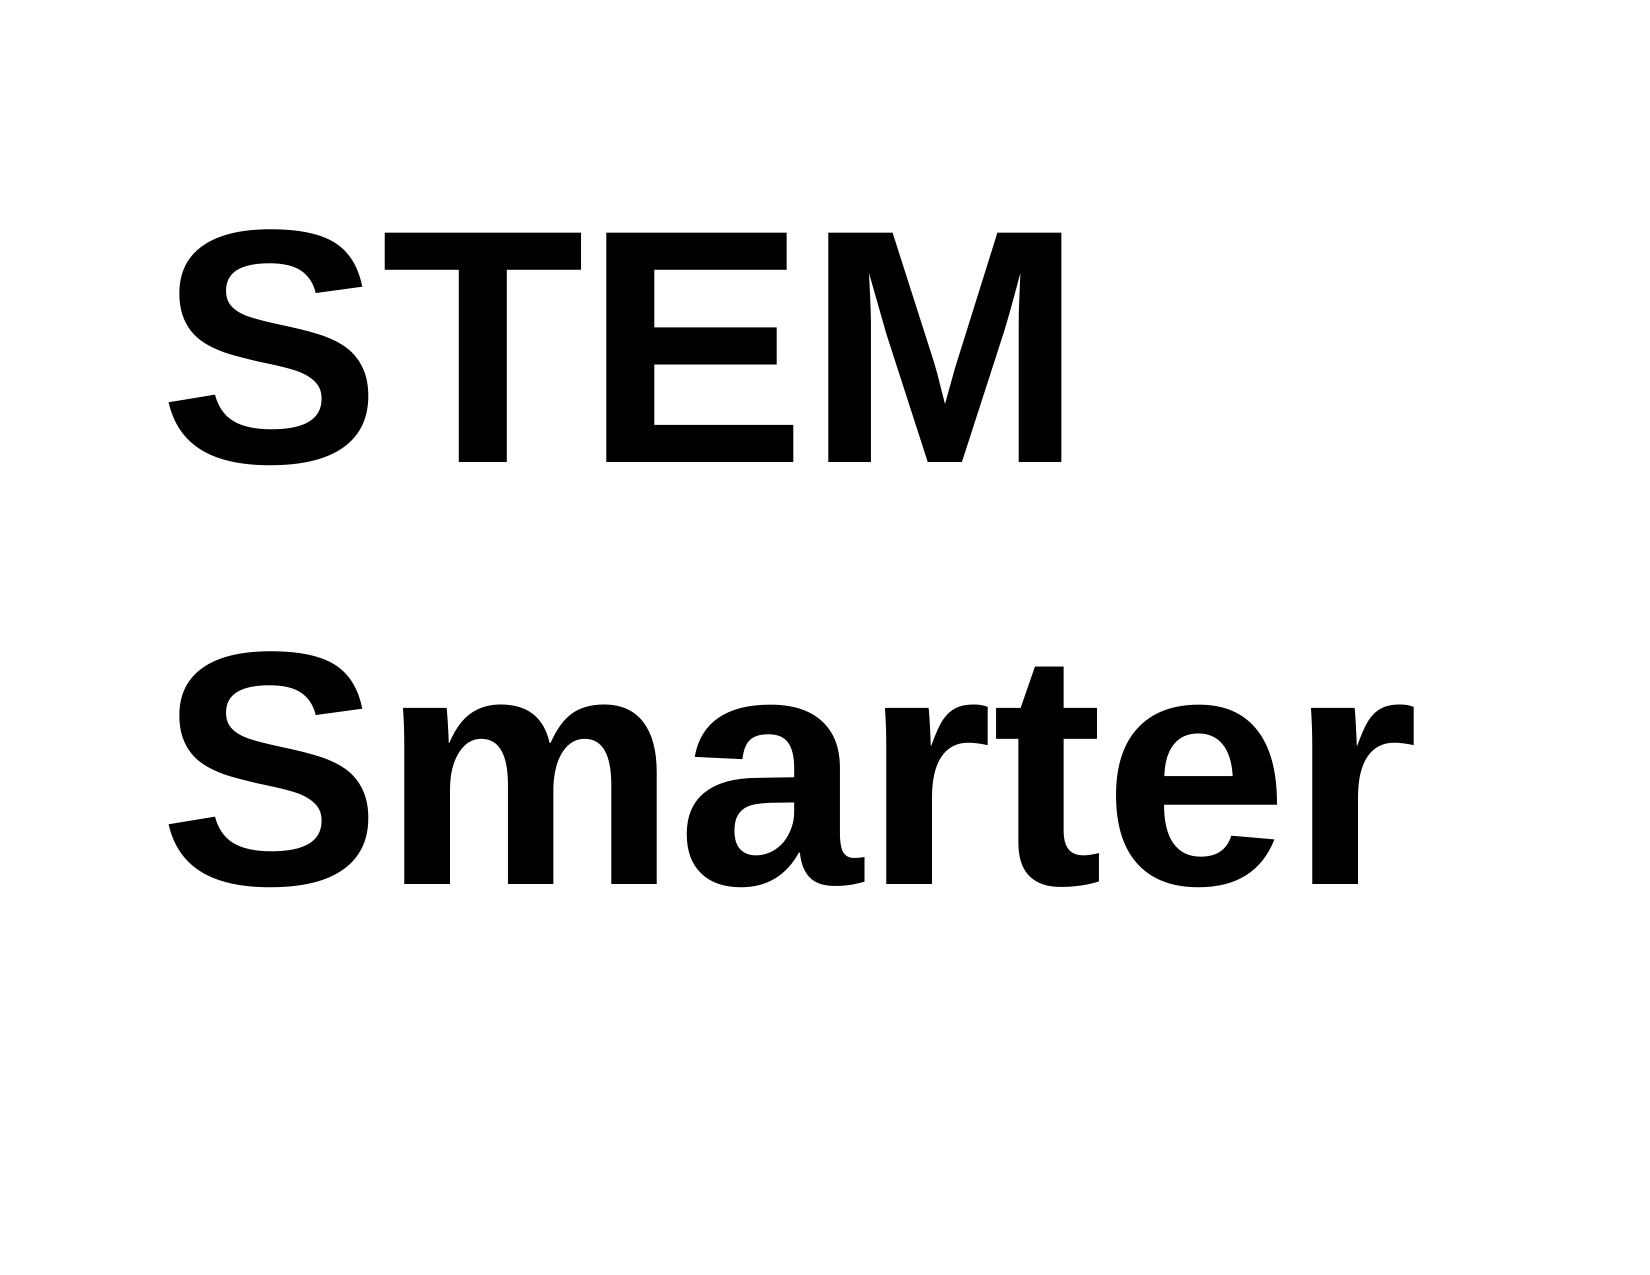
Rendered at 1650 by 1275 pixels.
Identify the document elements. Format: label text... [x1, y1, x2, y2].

text STEM Smarter [159, 150, 1500, 955]
